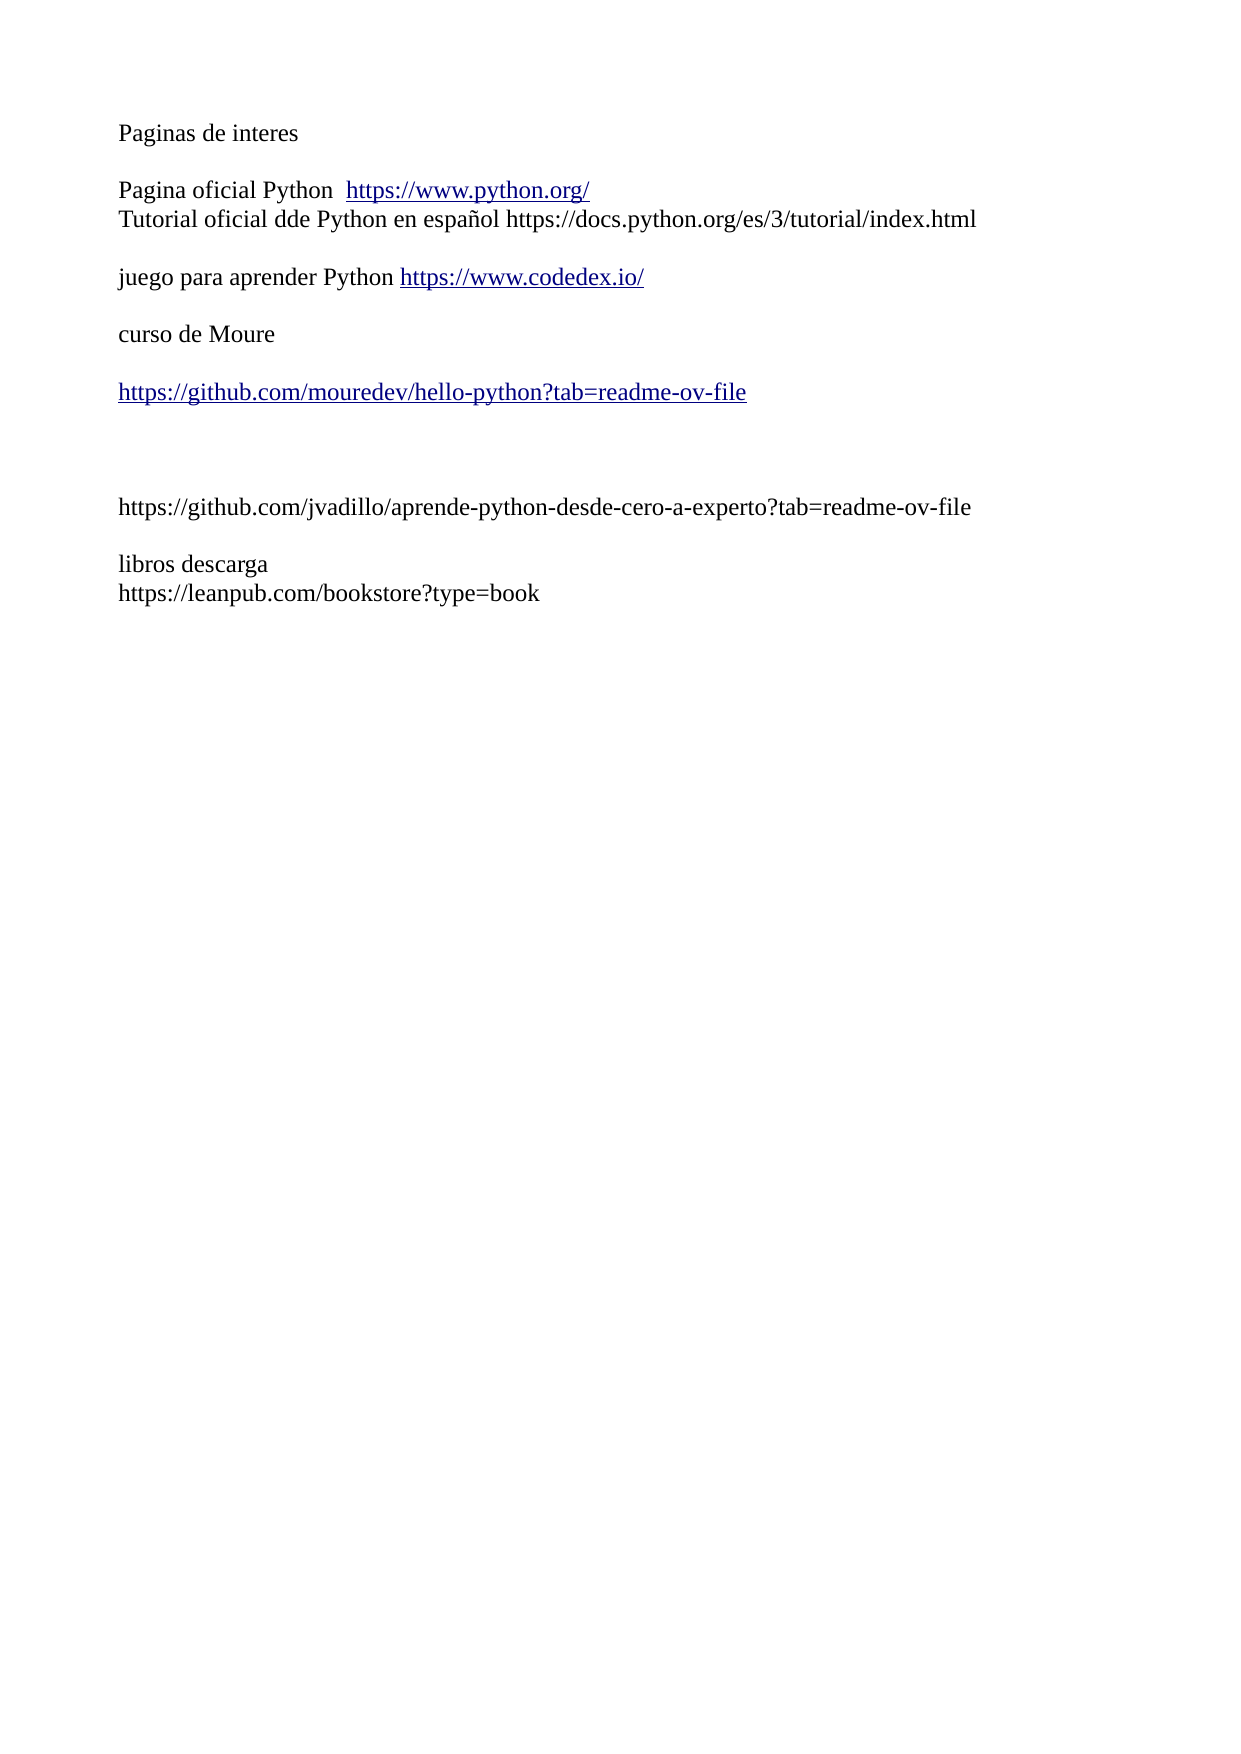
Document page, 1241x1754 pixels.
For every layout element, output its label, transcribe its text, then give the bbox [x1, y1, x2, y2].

text curso de Moure [118, 319, 1122, 348]
text Tutorial oficial dde Python en español https://docs.python.org/es/3/tutorial/index.html [118, 204, 1122, 233]
text libros descarga [118, 549, 1122, 578]
text https://leanpub.com/bookstore?type=book [118, 578, 1122, 607]
text juego para aprender Python https://www.codedex.io/ [118, 262, 1122, 291]
text https://github.com/jvadillo/aprende-python-desde-cero-a-experto?tab=readme-ov-file [118, 492, 1122, 521]
text https://github.com/mouredev/hello-python?tab=readme-ov-file [118, 377, 1122, 406]
text Paginas de interes [118, 118, 1122, 147]
text Pagina oficial Python https://www.python.org/ [118, 176, 1122, 204]
